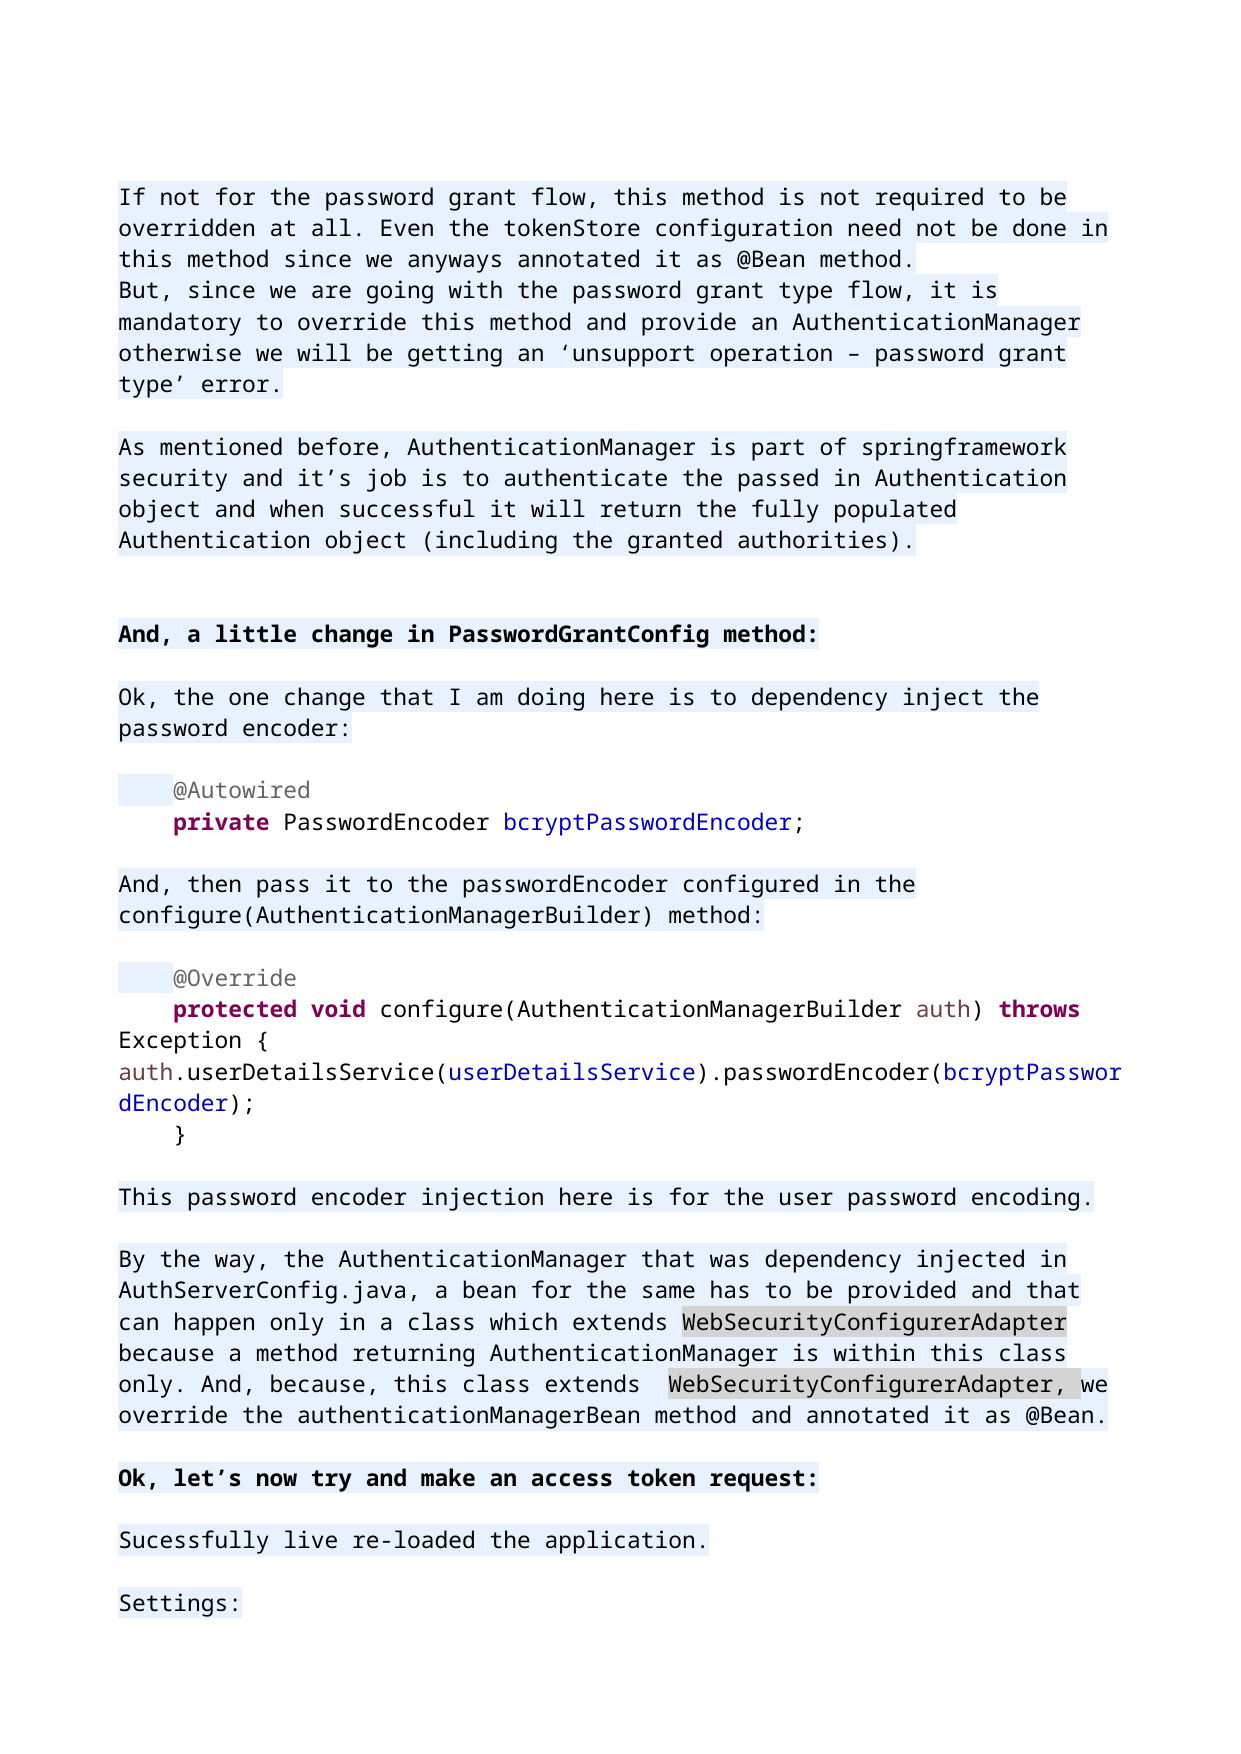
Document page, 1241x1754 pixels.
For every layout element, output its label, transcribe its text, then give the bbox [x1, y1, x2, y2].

text As mentioned before, AuthenticationManager is part of springframework security and it’s job is to authenticate the passed in Authentication object and when successful it will return the fully populated Authentication object (including the granted authorities). [118, 431, 1122, 556]
text By the way, the AuthenticationManager that was dependency injected in AuthServerConfig.java, a bean for the same has to be provided and that can happen only in a class which extends WebSecurityConfigurerAdapter because a method returning AuthenticationManager is within this class only. And, because, this class extends WebSecurityConfigurerAdapter, we override the authenticationManagerBean method and annotated it as @Bean. [118, 1243, 1122, 1431]
text @Autowired [118, 774, 1122, 806]
text Settings: [118, 1587, 1122, 1618]
text And, then pass it to the passwordEncoder configured in the configure(AuthenticationManagerBuilder) method: [118, 868, 1122, 931]
text @Override [118, 962, 1122, 993]
text Sucessfully live re-loaded the application. [118, 1524, 1122, 1556]
text auth.userDetailsService(userDetailsService).passwordEncoder(bcryptPasswordEncoder); [118, 1056, 1122, 1118]
text This password encoder injection here is for the user password encoding. [118, 1181, 1122, 1212]
text But, since we are going with the password grant type flow, it is mandatory to override this method and provide an AuthenticationManager otherwise we will be getting an ‘unsupport operation – password grant type’ error. [118, 274, 1122, 399]
text If not for the password grant flow, this method is not required to be overridden at all. Even the tokenStore configuration need not be done in this method since we anyways annotated it as @Bean method. [118, 181, 1122, 274]
text private PasswordEncoder bcryptPasswordEncoder; [118, 806, 1122, 837]
text Ok, the one change that I am doing here is to dependency inject the password encoder: [118, 681, 1122, 743]
text And, a little change in PasswordGrantConfig method: [118, 618, 1122, 649]
text Ok, let’s now try and make an access token request: [118, 1462, 1122, 1493]
text protected void configure(AuthenticationManagerBuilder auth) throws Exception { [118, 993, 1122, 1056]
text } [118, 1118, 1122, 1149]
